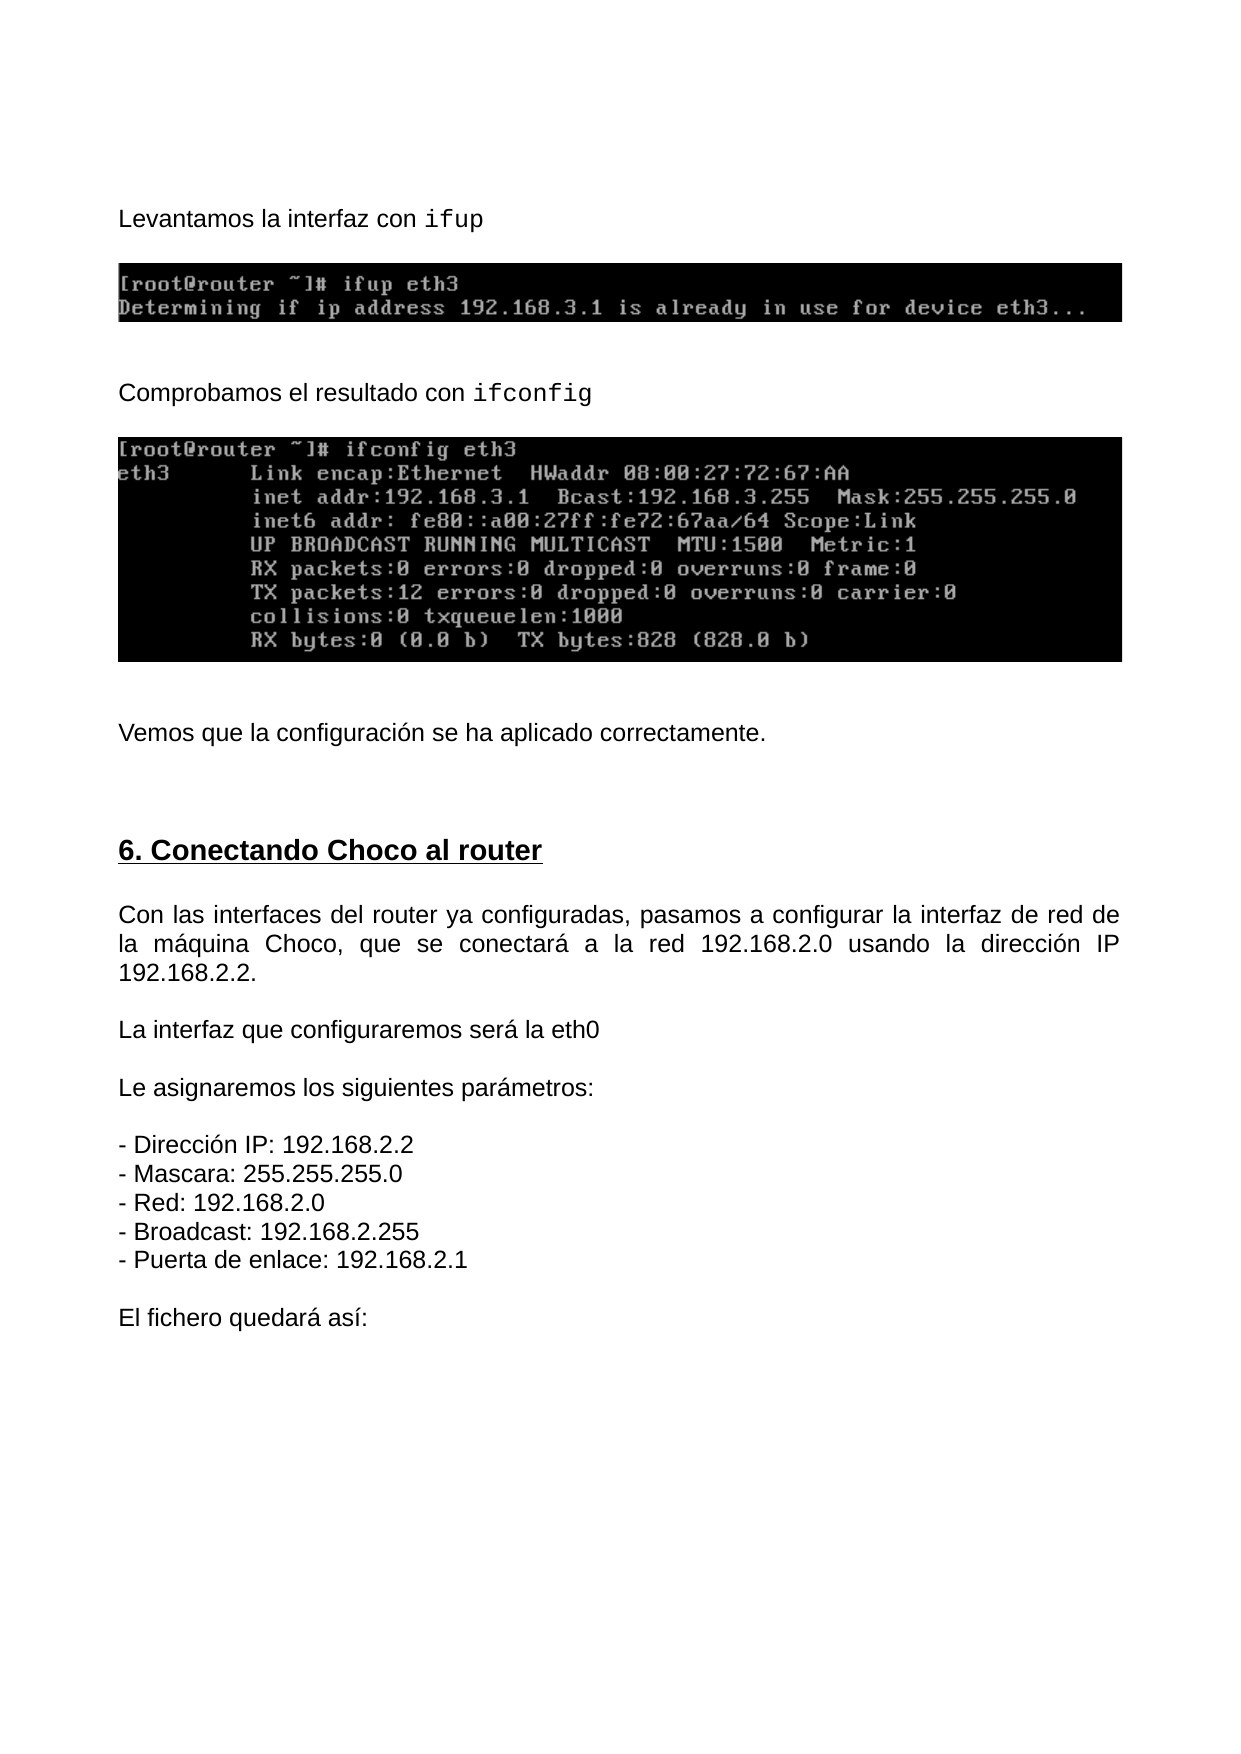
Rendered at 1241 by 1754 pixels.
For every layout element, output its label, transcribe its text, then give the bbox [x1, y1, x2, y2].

text - Puerta de enlace: 192.168.2.1 [118, 1245, 1122, 1274]
text 6. Conectando Choco al router [118, 833, 1122, 867]
text - Broadcast: 192.168.2.255 [118, 1217, 1122, 1245]
text Vemos que la configuración se ha aplicado correctamente. [118, 718, 1122, 747]
text - Dirección IP: 192.168.2.2 [118, 1130, 1122, 1159]
text Con las interfaces del router ya configuradas, pasamos a configurar la interfaz de red de la máquina Choco, que se conectará a la red 192.168.2.0 usando la dirección IP 192.168.2.2. [118, 900, 1122, 987]
text - Mascara: 255.255.255.0 [118, 1159, 1122, 1188]
text Comprobamos el resultado con ifconfig [118, 378, 1122, 409]
text Le asignaremos los siguientes parámetros: [118, 1073, 1122, 1102]
text El fichero quedará así: [118, 1303, 1122, 1332]
text - Red: 192.168.2.0 [118, 1188, 1122, 1217]
text Levantamos la interfaz con ifup [118, 204, 1122, 235]
picture [118, 437, 1123, 662]
text La interfaz que configuraremos será la eth0 [118, 1015, 1122, 1044]
picture [118, 263, 1123, 322]
